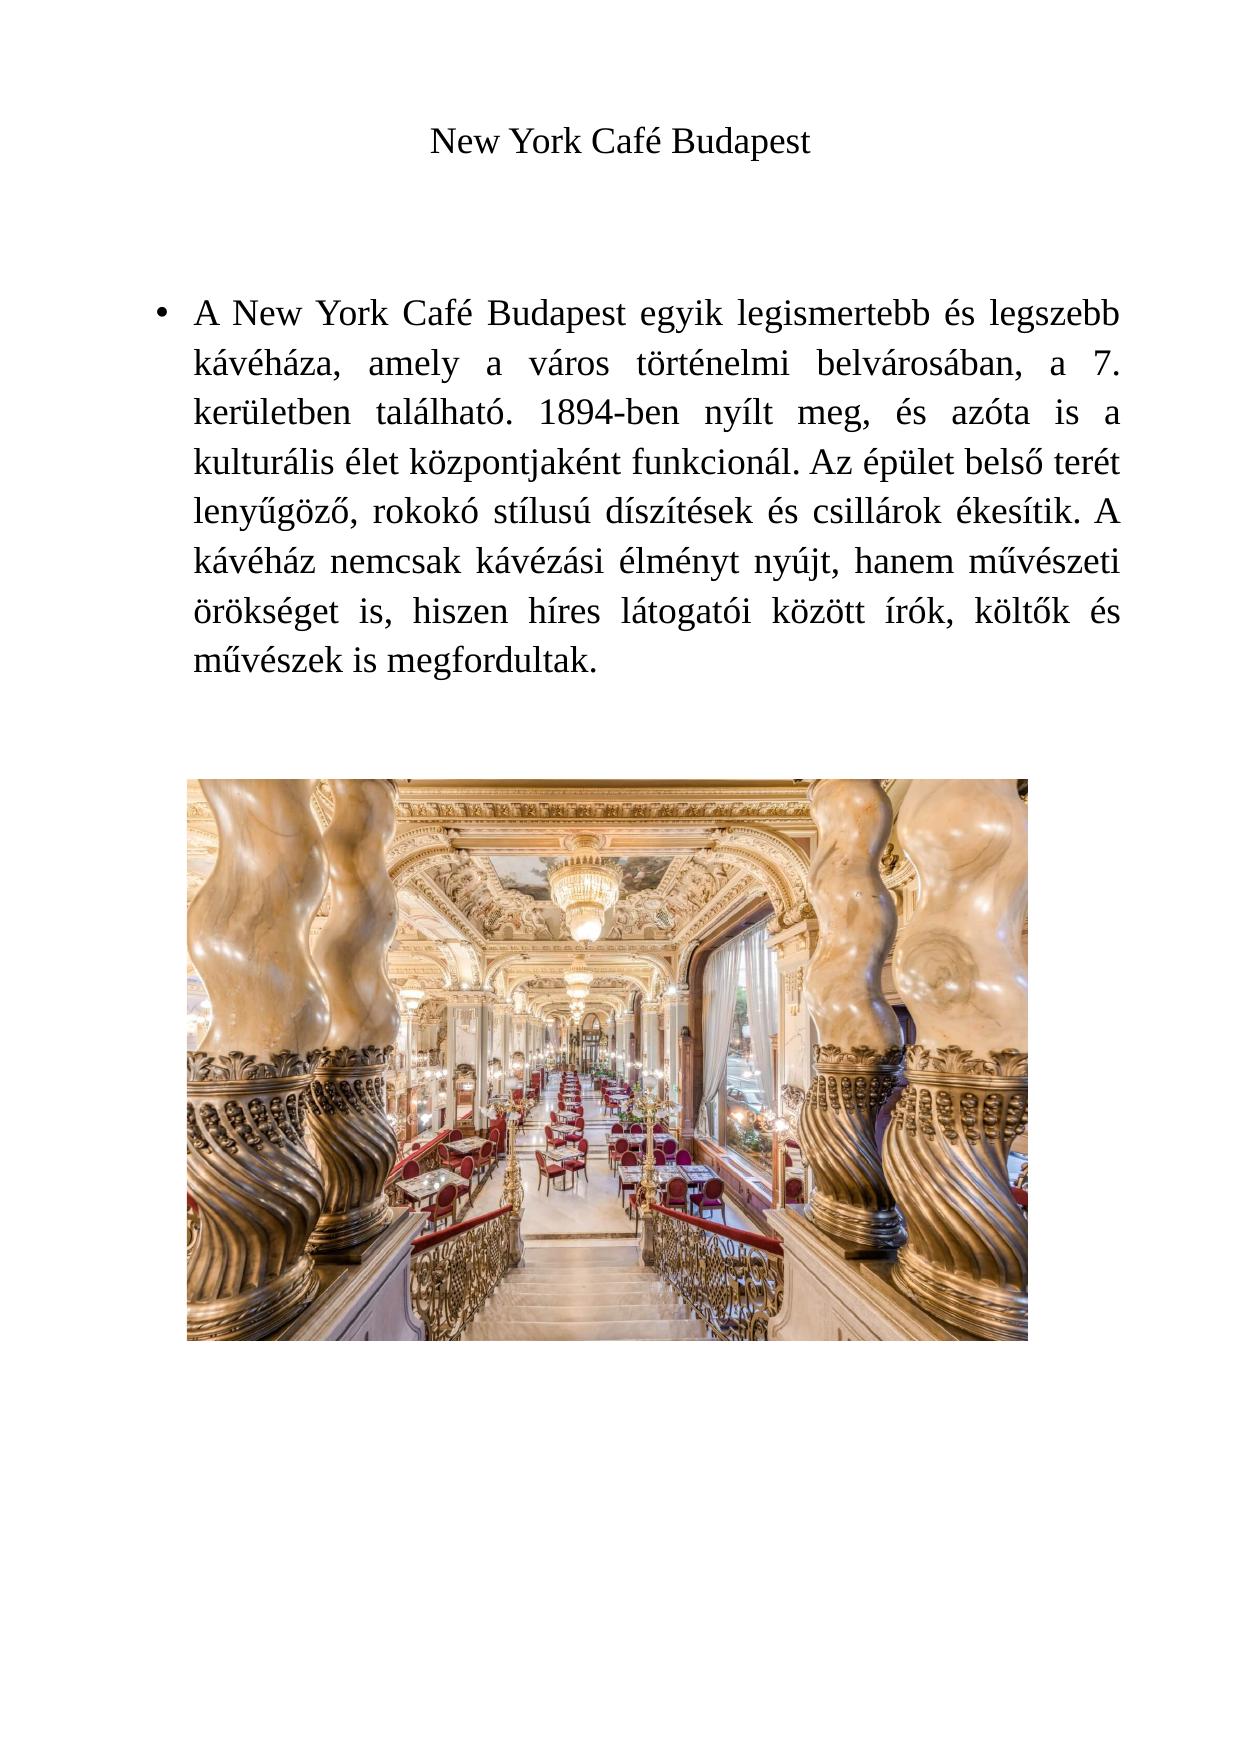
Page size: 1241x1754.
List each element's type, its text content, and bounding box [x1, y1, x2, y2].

picture [186, 779, 1028, 1341]
text New York Café Budapest [118, 118, 1122, 161]
list A New York Café Budapest egyik legismertebb és legszebb kávéháza, amely a város történelmi belvárosában, a 7. kerületben található. 1894-ben nyílt meg, és azóta is a kulturális élet központjaként funkcionál. Az épület belső terét lenyűgöző, rokokó stílusú díszítések és csillárok ékesítik. A kávéház nemcsak kávézási élményt nyújt, hanem művészeti örökséget is, hiszen híres látogatói között írók, költők és művészek is megfordultak. [156, 291, 1122, 681]
